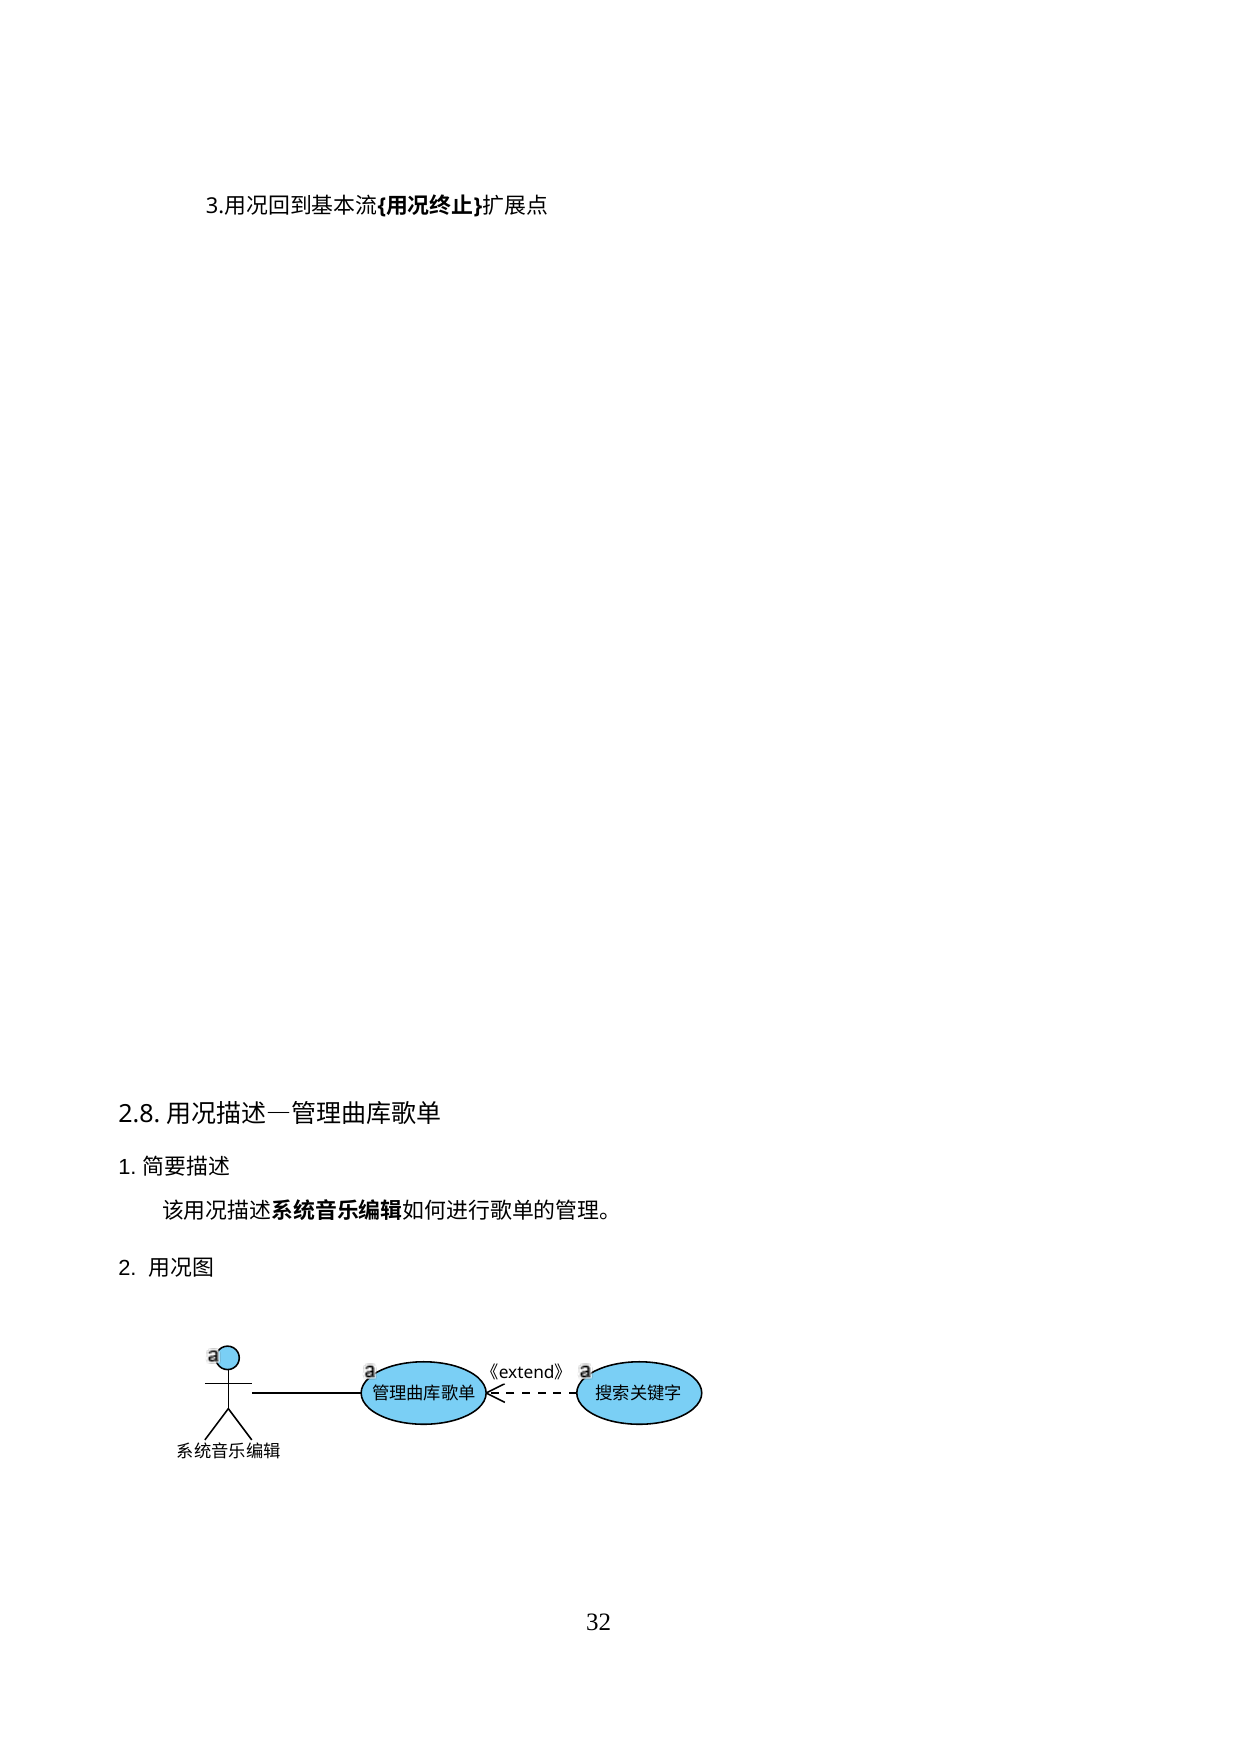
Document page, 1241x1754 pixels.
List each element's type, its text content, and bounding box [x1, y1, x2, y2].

subtitle 简要描述 [118, 1149, 1122, 1181]
text 3.用况回到基本流{用况终止}扩展点 [118, 188, 1122, 219]
subtitle 用况描述—管理曲库歌单 [118, 1094, 1122, 1130]
text 该用况描述系统音乐编辑如何进行歌单的管理。 [118, 1193, 1122, 1225]
subtitle 用况图 [118, 1250, 1122, 1282]
